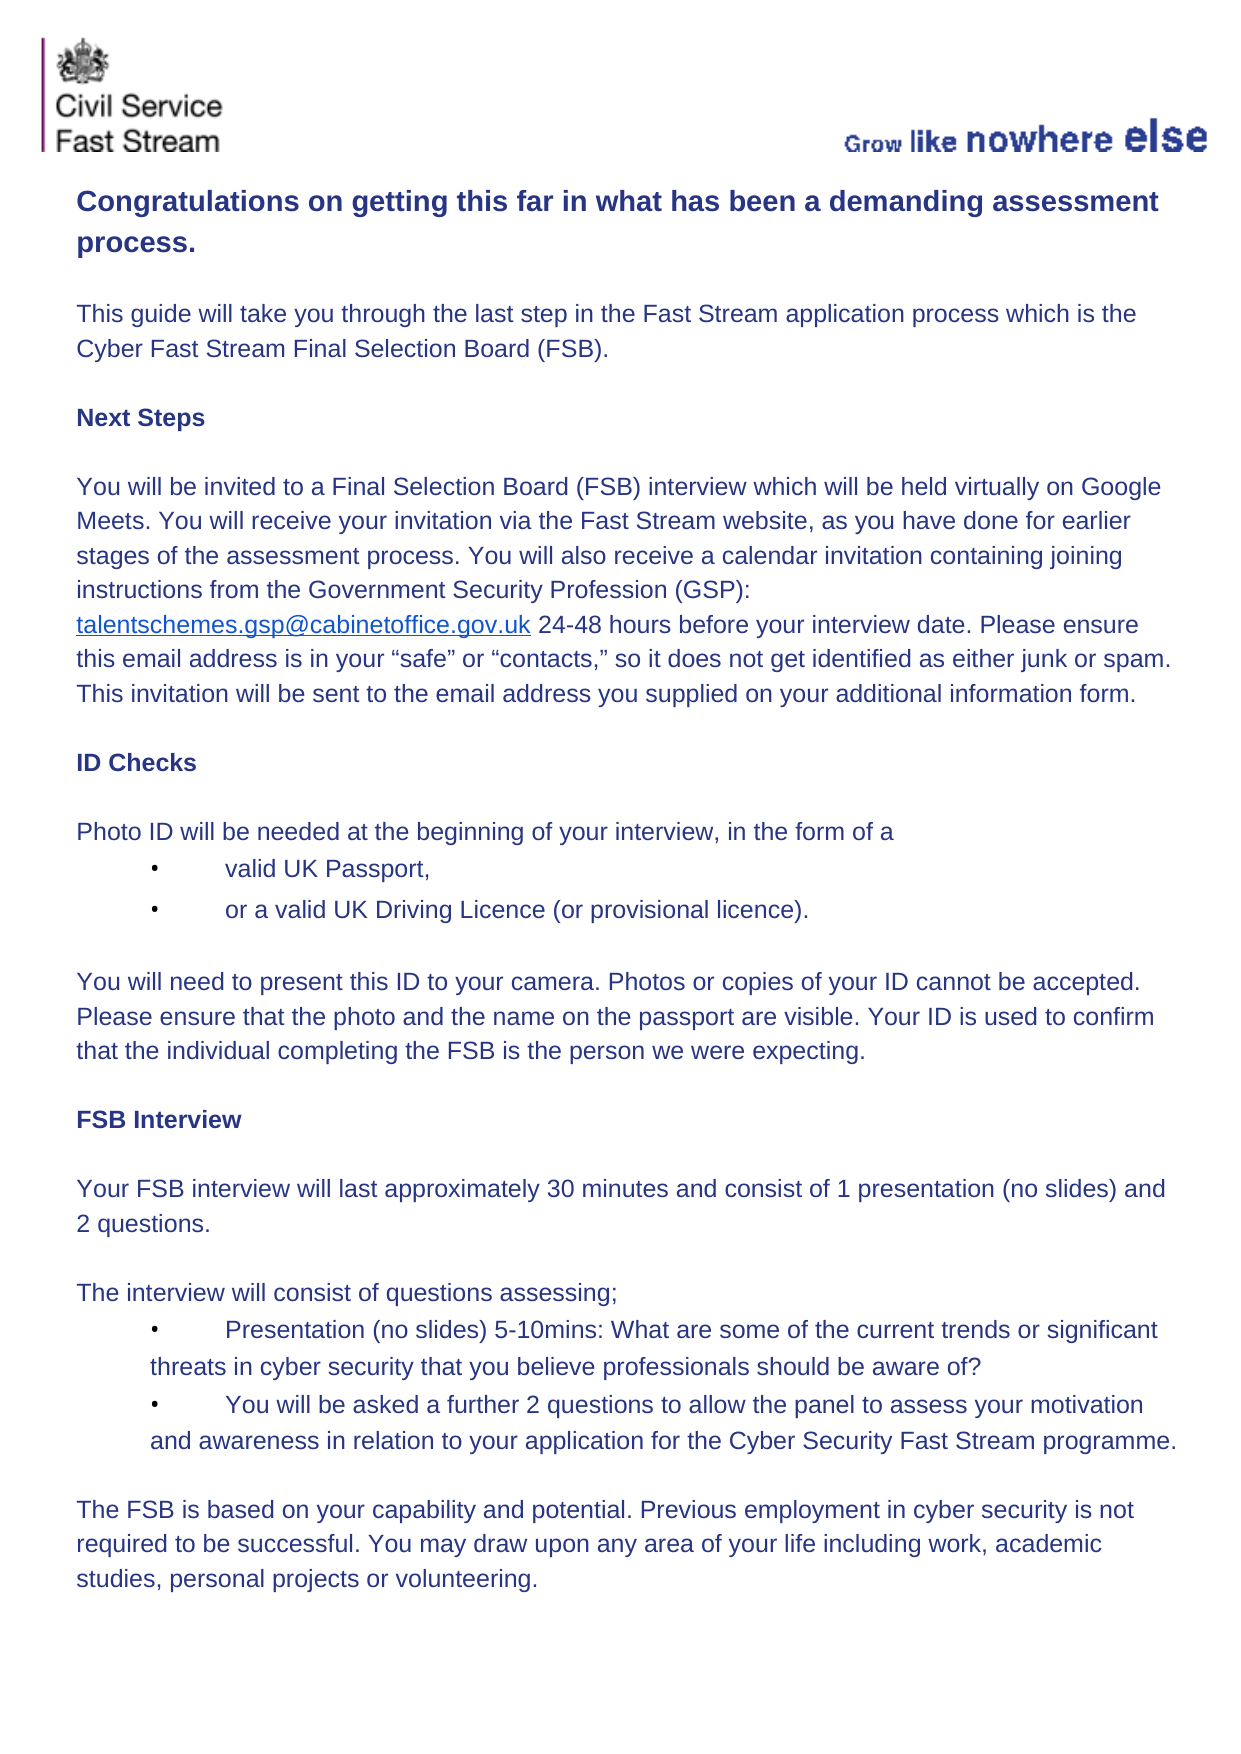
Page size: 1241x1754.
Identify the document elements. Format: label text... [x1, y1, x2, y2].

list or a valid UK Driving Licence (or provisional licence). [150, 892, 1184, 926]
text FSB Interview [76, 1105, 1184, 1134]
text This guide will take you through the last step in the Fast Stream application process which is the Cyber Fast Stream Final Selection Board (FSB). [76, 299, 1184, 363]
text Congratulations on getting this far in what has been a demanding assessment process. [76, 184, 1184, 258]
list Presentation (no slides) 5-10mins: What are some of the current trends or significant threats in cyber security that you believe professionals should be aware of? [150, 1312, 1184, 1381]
text Photo ID will be needed at the beginning of your interview, in the form of a [76, 817, 1184, 845]
text Your FSB interview will last approximately 30 minutes and consist of 1 presentation (no slides) and 2 questions. [76, 1174, 1184, 1237]
text The FSB is based on your capability and potential. Previous employment in cyber security is not required to be successful. You may draw upon any area of your life including work, academic studies, personal projects or volunteering. [76, 1495, 1184, 1593]
text You will need to present this ID to your camera. Photos or copies of your ID cannot be accepted. Please ensure that the photo and the name on the passport are visible. Your ID is used to confirm that the individual completing the FSB is the person we were expecting. [76, 967, 1184, 1065]
text You will be invited to a Final Selection Board (FSB) interview which will be held virtually on Google Meets. You will receive your invitation via the Fast Stream website, as you have done for earlier stages of the assessment process. You will also receive a calendar invitation containing joining instructions from the Government Security Profession (GSP): talentschemes.gsp@cabinetoffice.gov.uk 24-48 hours before your interview date. Please ensure this email address is in your “safe” or “contacts,” so it does not get identified as either junk or spam. This invitation will be sent to the email address you supplied on your additional information form. [76, 472, 1184, 707]
list valid UK Passport, [150, 851, 1184, 885]
text Next Steps [76, 403, 1184, 432]
text ID Checks [76, 748, 1184, 776]
list You will be asked a further 2 questions to allow the panel to assess your motivation and awareness in relation to your application for the Cyber Security Fast Stream programme. [150, 1386, 1184, 1455]
text The interview will consist of questions assessing; [76, 1277, 1184, 1306]
